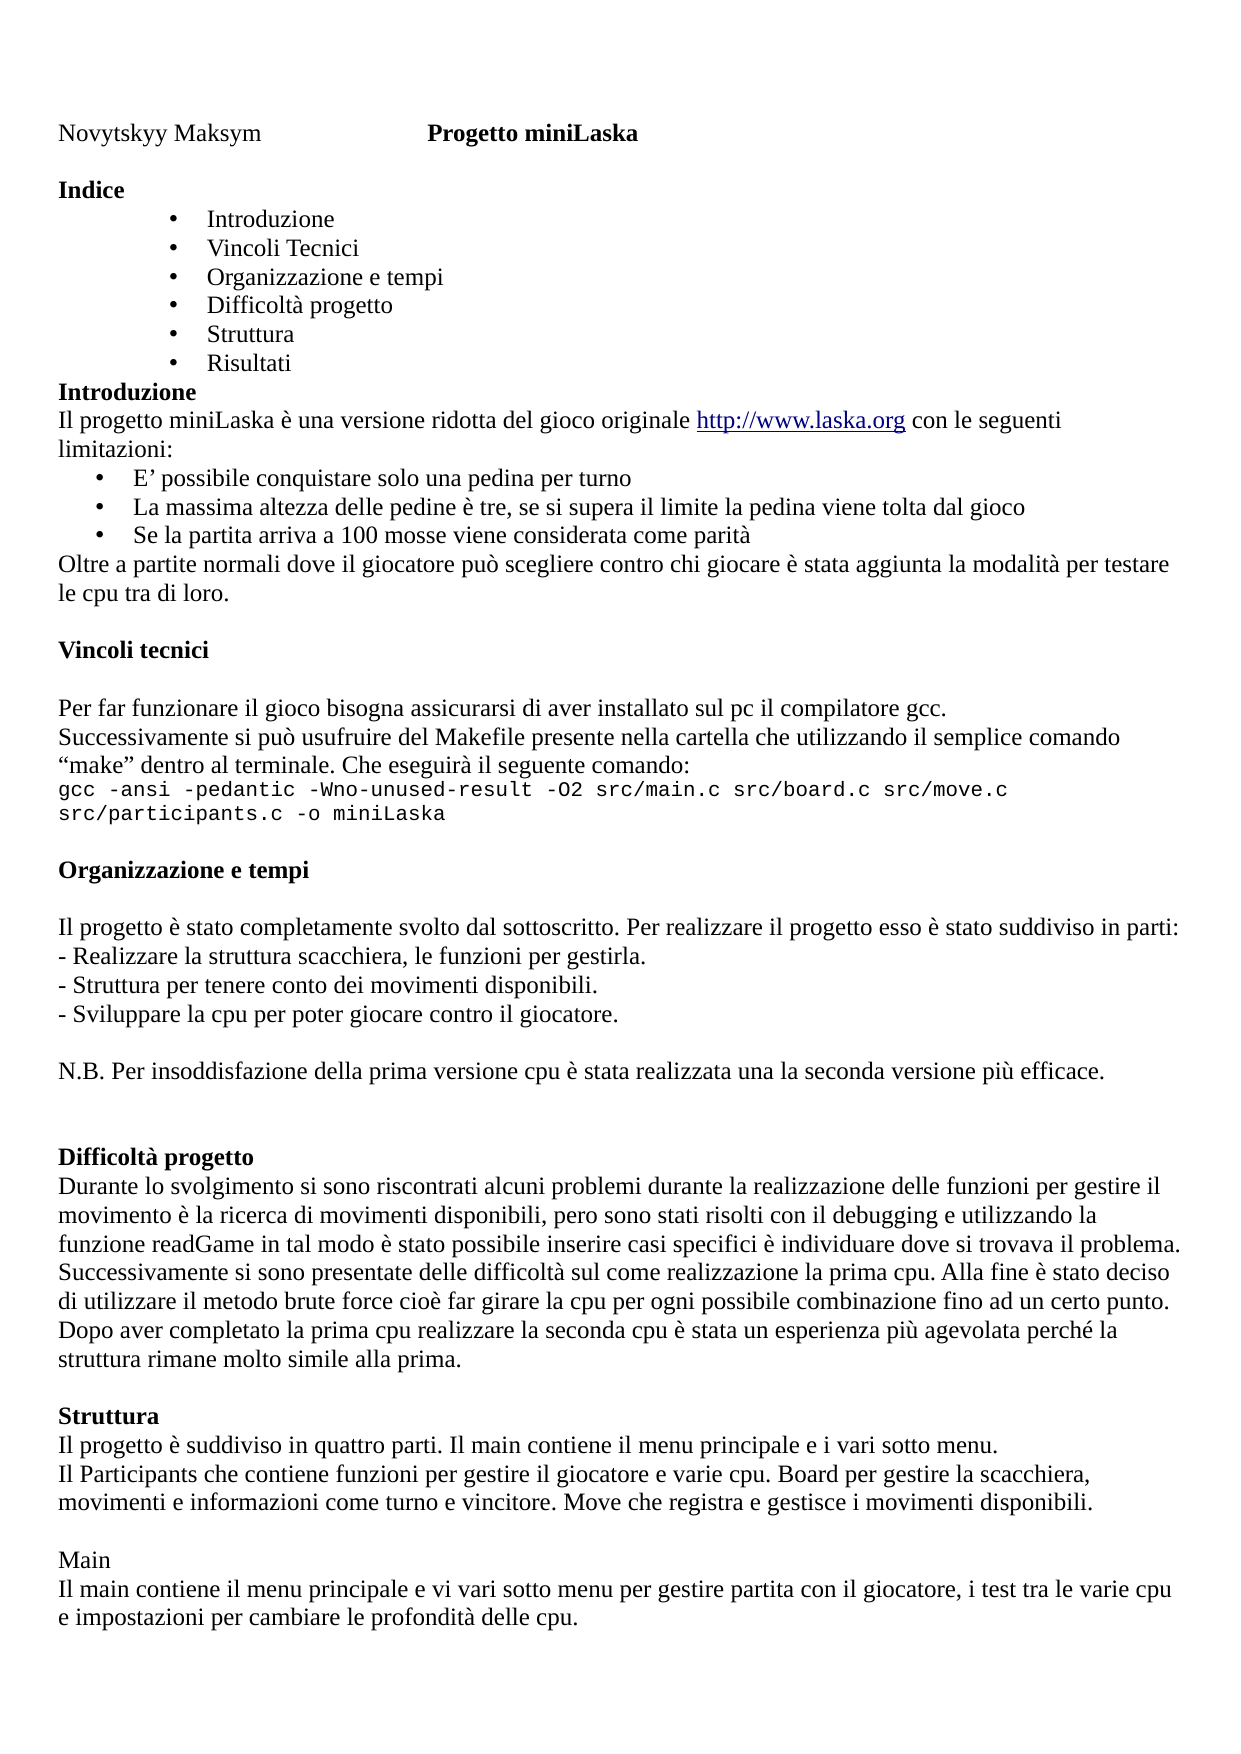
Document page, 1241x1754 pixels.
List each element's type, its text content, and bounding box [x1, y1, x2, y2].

text Vincoli tecnici [58, 636, 1183, 664]
text Per far funzionare il gioco bisogna assicurarsi di aver installato sul pc il compilatore gcc. [58, 693, 1183, 722]
text Struttura [58, 1401, 1183, 1430]
list La massima altezza delle pedine è tre, se si supera il limite la pedina viene tolta dal gioco [95, 492, 1183, 521]
text Indice [58, 176, 1183, 204]
list Introduzione [169, 204, 1183, 233]
list Organizzazione e tempi [169, 262, 1183, 291]
text Main [58, 1545, 1183, 1574]
list Se la partita arriva a 100 mosse viene considerata come parità [95, 521, 1183, 549]
text Difficoltà progetto [58, 1142, 1183, 1171]
list Struttura [169, 319, 1183, 348]
text gcc -ansi -pedantic -Wno-unused-result -O2 src/main.c src/board.c src/move.c src/participants.c -o miniLaska [58, 779, 1183, 827]
text - Struttura per tenere conto dei movimenti disponibili. [58, 970, 1183, 999]
text Successivamente si sono presentate delle difficoltà sul come realizzazione la prima cpu. Alla fine è stato deciso di utilizzare il metodo brute force cioè far girare la cpu per ogni possibile combinazione fino ad un certo punto. [58, 1257, 1183, 1315]
text Il progetto è stato completamente svolto dal sottoscritto. Per realizzare il progetto esso è stato suddiviso in parti: [58, 912, 1183, 941]
list Difficoltà progetto [169, 291, 1183, 319]
text - Realizzare la struttura scacchiera, le funzioni per gestirla. [58, 941, 1183, 970]
list E’ possibile conquistare solo una pedina per turno [95, 463, 1183, 492]
list Vincoli Tecnici [169, 233, 1183, 262]
text Oltre a partite normali dove il giocatore può scegliere contro chi giocare è stata aggiunta la modalità per testare le cpu tra di loro. [58, 549, 1183, 607]
text Dopo aver completato la prima cpu realizzare la seconda cpu è stata un esperienza più agevolata perché la struttura rimane molto simile alla prima. [58, 1315, 1183, 1372]
text Il main contiene il menu principale e vi vari sotto menu per gestire partita con il giocatore, i test tra le varie cpu e impostazioni per cambiare le profondità delle cpu. [58, 1574, 1183, 1631]
text Organizzazione e tempi [58, 855, 1183, 884]
text N.B. Per insoddisfazione della prima versione cpu è stata realizzata una la seconda versione più efficace. [58, 1056, 1183, 1085]
text Il progetto miniLaska è una versione ridotta del gioco originale http://www.laska.org con le seguenti limitazioni: [58, 406, 1183, 463]
text - Sviluppare la cpu per poter giocare contro il giocatore. [58, 999, 1183, 1027]
text Introduzione [58, 377, 1183, 406]
text Novytskyy Maksym Progetto miniLaska [58, 118, 1183, 147]
text Durante lo svolgimento si sono riscontrati alcuni problemi durante la realizzazione delle funzioni per gestire il movimento è la ricerca di movimenti disponibili, pero sono stati risolti con il debugging e utilizzando la funzione readGame in tal modo è stato possibile inserire casi specifici è individuare dove si trovava il problema. [58, 1171, 1183, 1257]
text Successivamente si può usufruire del Makefile presente nella cartella che utilizzando il semplice comando “make” dentro al terminale. Che eseguirà il seguente comando: [58, 722, 1183, 779]
text Il progetto è suddiviso in quattro parti. Il main contiene il menu principale e i vari sotto menu. [58, 1430, 1183, 1459]
list Risultati [169, 348, 1183, 377]
text Il Participants che contiene funzioni per gestire il giocatore e varie cpu. Board per gestire la scacchiera, movimenti e informazioni come turno e vincitore. Move che registra e gestisce i movimenti disponibili. [58, 1459, 1183, 1516]
